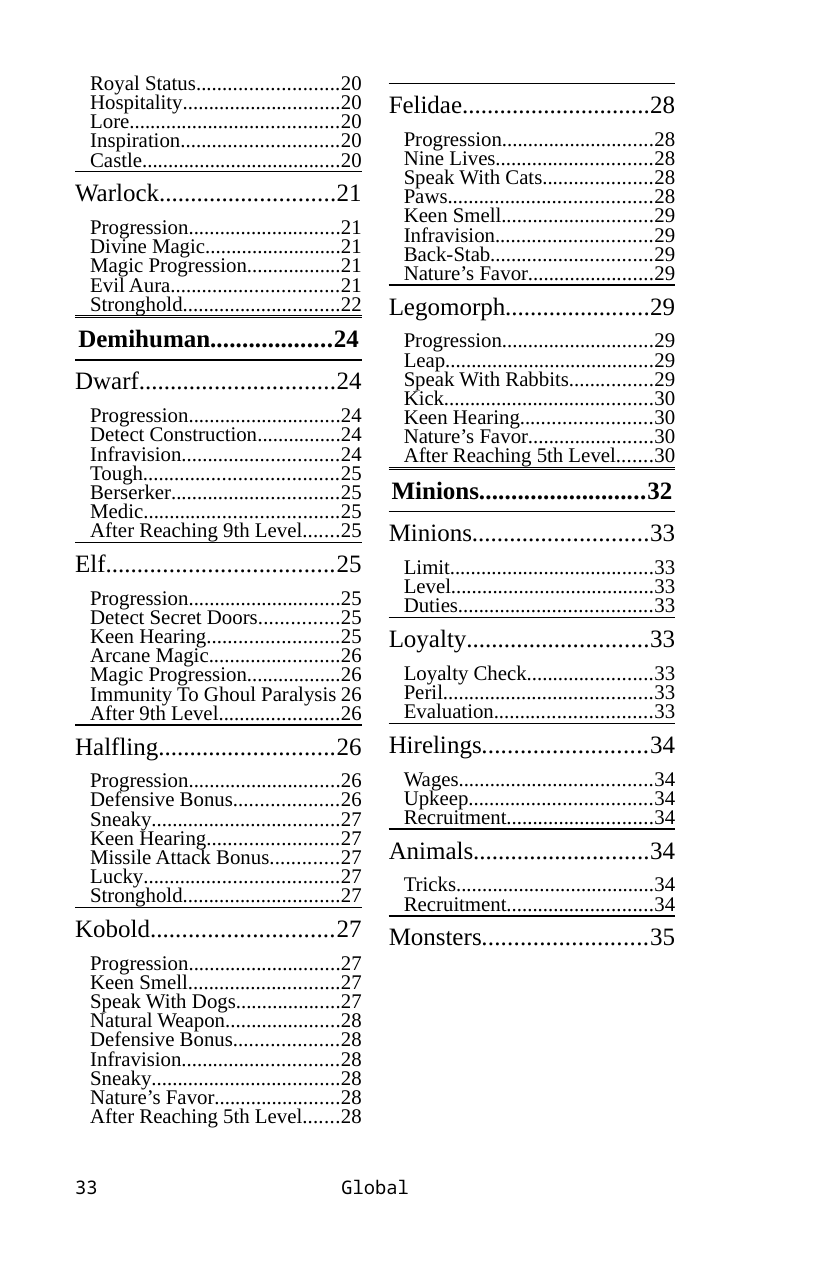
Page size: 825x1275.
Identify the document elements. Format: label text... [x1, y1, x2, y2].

text Progression 27 [90, 955, 362, 974]
text Progression 26 [90, 772, 362, 791]
text felidae 28 [388, 84, 675, 128]
text Nature’s Favor 29 [403, 265, 675, 284]
text After Reaching 9th Level 25 [90, 522, 362, 541]
text Inspiration 20 [90, 132, 362, 152]
text Limit 33 [403, 559, 675, 578]
text Arcane Magic 26 [90, 647, 362, 666]
text Speak with rabbits 29 [403, 371, 675, 390]
text Paws 28 [403, 188, 675, 208]
text Defensive Bonus 26 [90, 791, 362, 811]
text legomorph 29 [388, 285, 675, 329]
text minions 33 [388, 512, 675, 556]
text After reaching 5th level 28 [90, 1108, 362, 1127]
text Keen Hearing 30 [403, 409, 675, 428]
text After reaching 5th level 30 [403, 448, 675, 467]
text Infravision 24 [90, 446, 362, 465]
text Duties 33 [403, 597, 675, 617]
text After 9th Level 26 [90, 705, 362, 724]
text dwarf 24 [75, 361, 362, 404]
text Detect Construction 24 [90, 426, 362, 446]
text Keen Smell 27 [90, 974, 362, 993]
text Speak with cats 28 [403, 169, 675, 188]
text Monsters 35 [388, 916, 675, 960]
text berserker 25 [90, 484, 362, 503]
text Animals 34 [388, 829, 675, 873]
text Immunity to Ghoul Paralysis 26 [90, 686, 362, 705]
text warlock 21 [75, 172, 362, 216]
text Recruitment 34 [403, 896, 675, 915]
text Recruitment 34 [403, 809, 675, 828]
text Level 33 [403, 578, 675, 597]
text Back-Stab 29 [403, 246, 675, 265]
text Keen Smell 29 [403, 208, 675, 227]
text Progression 24 [90, 407, 362, 426]
text Speak with Dogs 27 [90, 993, 362, 1012]
text Stronghold 22 [90, 296, 362, 315]
text Missile Attack Bonus 27 [90, 849, 362, 868]
text Progression 29 [403, 333, 675, 352]
text Infravision 28 [90, 1051, 362, 1070]
text Hospitality 20 [90, 94, 362, 113]
text elf 25 [75, 543, 362, 587]
text Demihuman 24 [75, 318, 362, 353]
text Evil Aura 21 [90, 277, 362, 296]
text Leap 29 [403, 352, 675, 371]
text hirelings 34 [388, 724, 675, 768]
text Sneaky 28 [90, 1070, 362, 1089]
text Detect Secret Doors 25 [90, 609, 362, 628]
text Infravision 29 [403, 227, 675, 246]
text Nature’s Favor 28 [90, 1089, 362, 1108]
text Tricks 34 [403, 877, 675, 896]
text Lore 20 [90, 113, 362, 132]
text Stronghold 27 [90, 887, 362, 906]
text halfling 26 [75, 726, 362, 769]
text Progression 21 [90, 219, 362, 238]
text Nature’s Favor 30 [403, 428, 675, 448]
text Magic Progression 26 [90, 666, 362, 686]
text Castle 20 [90, 152, 362, 171]
text Evaluation 33 [403, 703, 675, 722]
text Loyalty Check 33 [403, 665, 675, 684]
text Keen Hearing 25 [90, 628, 362, 647]
text Progression 28 [403, 131, 675, 150]
text Natural Weapon 28 [90, 1012, 362, 1031]
text Peril 33 [403, 684, 675, 703]
text Defensive Bonus 28 [90, 1031, 362, 1051]
text Keen Hearing 27 [90, 830, 362, 849]
text loyalty 33 [388, 618, 675, 662]
text Divine Magic 21 [90, 238, 362, 257]
text Royal Status 20 [90, 75, 362, 94]
text Medic 25 [90, 503, 362, 522]
text Minions 32 [388, 470, 675, 505]
text Magic Progression 21 [90, 257, 362, 277]
text Wages 34 [403, 771, 675, 790]
text Lucky 27 [90, 868, 362, 887]
text Upkeep 34 [403, 790, 675, 809]
text Sneaky 27 [90, 811, 362, 830]
text Nine Lives 28 [403, 150, 675, 169]
text Kick 30 [403, 390, 675, 409]
text Tough 25 [90, 465, 362, 484]
text Progression 25 [90, 590, 362, 609]
text kobold 27 [75, 908, 362, 952]
